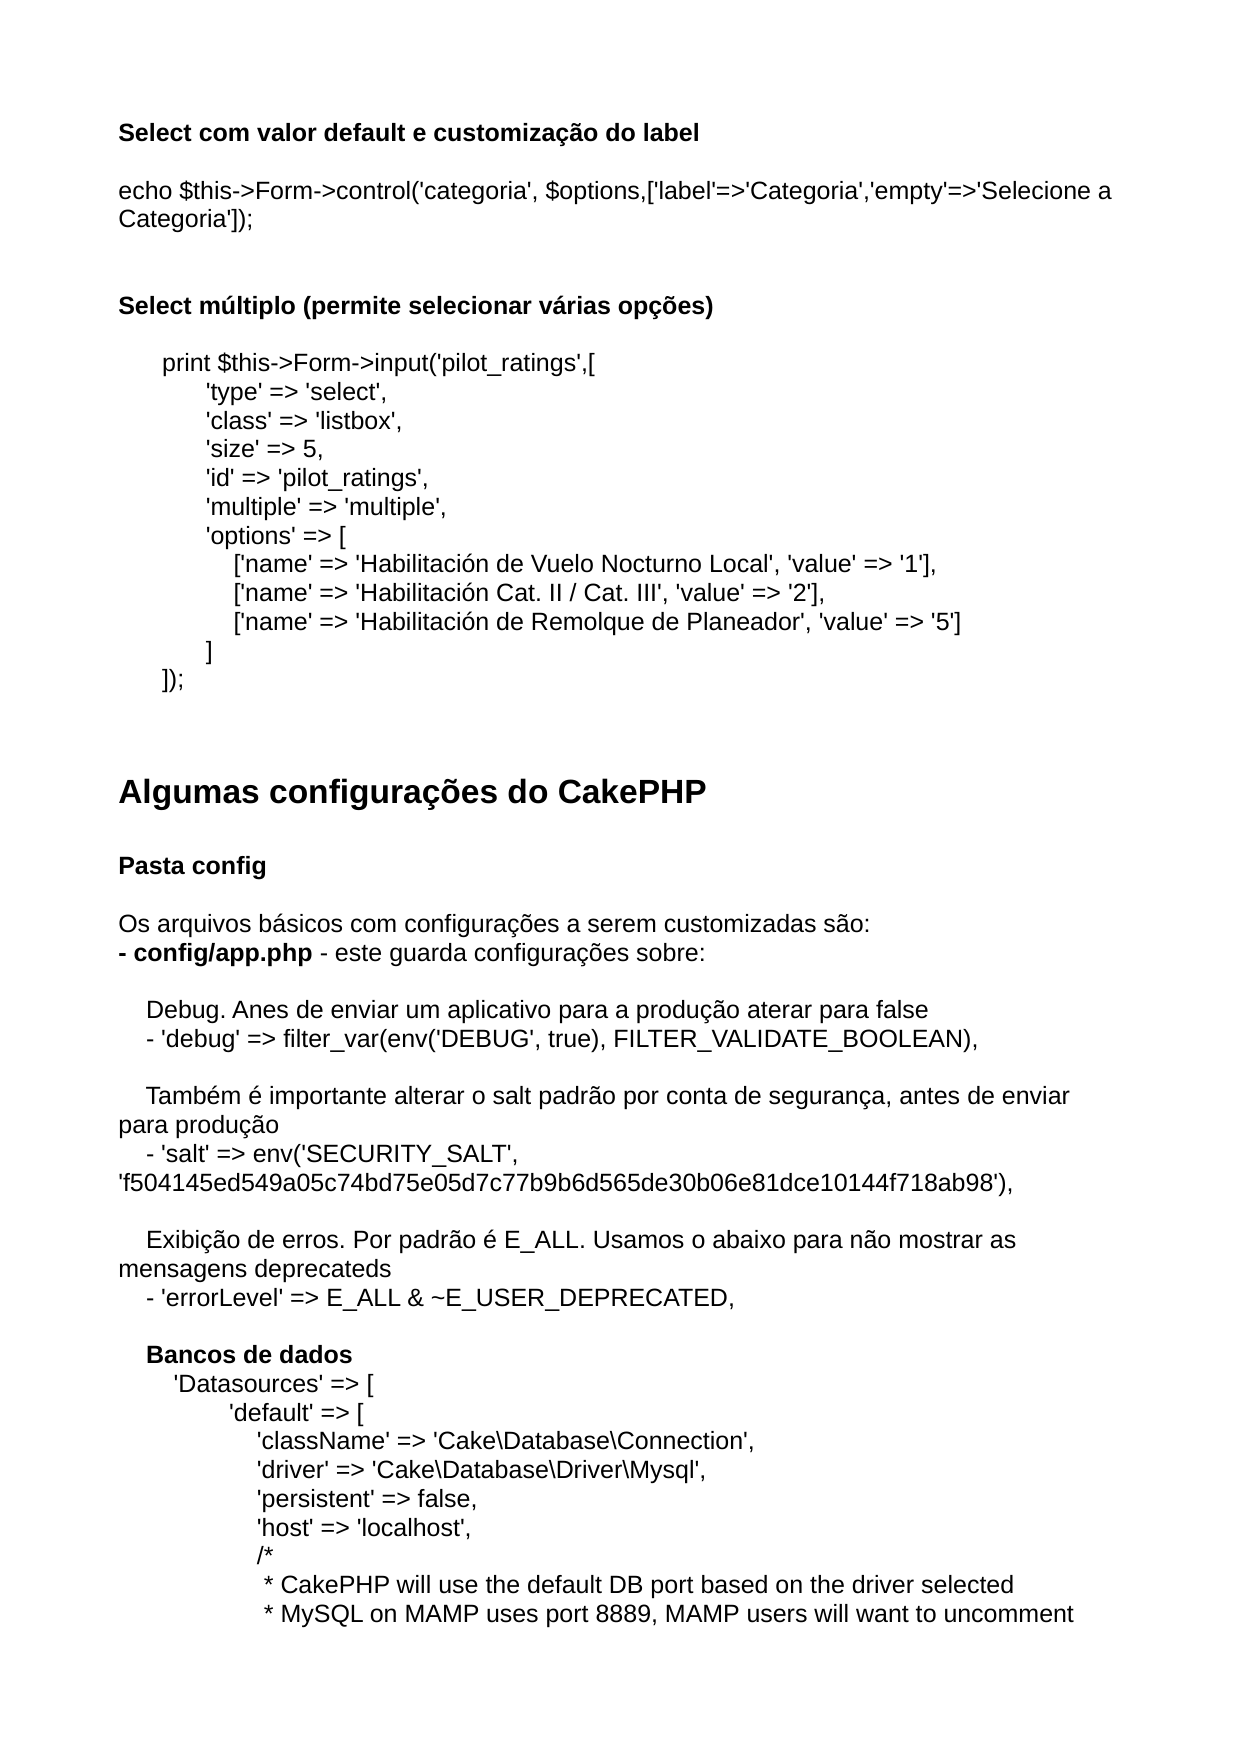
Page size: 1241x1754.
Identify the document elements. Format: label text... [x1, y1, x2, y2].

text ['name' => 'Habilitación de Remolque de Planeador', 'value' => '5'] [118, 607, 1122, 636]
text Bancos de dados [118, 1340, 1122, 1369]
text /* [118, 1541, 1122, 1570]
text 'default' => [ [118, 1398, 1122, 1426]
text ]); [118, 664, 1122, 693]
text 'className' => 'Cake\Database\Connection', [118, 1426, 1122, 1455]
text Os arquivos básicos com configurações a serem customizadas são: [118, 909, 1122, 938]
text * MySQL on MAMP uses port 8889, MAMP users will want to uncomment [118, 1599, 1122, 1628]
text 'options' => [ [118, 521, 1122, 549]
text 'persistent' => false, [118, 1484, 1122, 1513]
text ['name' => 'Habilitación Cat. II / Cat. III', 'value' => '2'], [118, 578, 1122, 607]
text ] [118, 636, 1122, 664]
text Também é importante alterar o salt padrão por conta de segurança, antes de enviar para produção [118, 1081, 1122, 1139]
text Select com valor default e customização do label [118, 118, 1122, 147]
text 'multiple' => 'multiple', [118, 492, 1122, 521]
text Debug. Anes de enviar um aplicativo para a produção aterar para false [118, 995, 1122, 1024]
text - config/app.php - este guarda configurações sobre: [118, 938, 1122, 966]
text Select múltiplo (permite selecionar várias opções) [118, 291, 1122, 319]
text - 'salt' => env('SECURITY_SALT', 'f504145ed549a05c74bd75e05d7c77b9b6d565de30b06e81dce10144f718ab98'), [118, 1139, 1122, 1196]
text - 'debug' => filter_var(env('DEBUG', true), FILTER_VALIDATE_BOOLEAN), [118, 1024, 1122, 1053]
text ['name' => 'Habilitación de Vuelo Nocturno Local', 'value' => '1'], [118, 549, 1122, 578]
text - 'errorLevel' => E_ALL & ~E_USER_DEPRECATED, [118, 1283, 1122, 1311]
text Exibição de erros. Por padrão é E_ALL. Usamos o abaixo para não mostrar as mensagens deprecateds [118, 1225, 1122, 1283]
text print $this->Form->input('pilot_ratings',[ [118, 348, 1122, 377]
text 'driver' => 'Cake\Database\Driver\Mysql', [118, 1455, 1122, 1484]
text Pasta config [118, 851, 1122, 880]
text 'id' => 'pilot_ratings', [118, 463, 1122, 492]
text 'type' => 'select', [118, 377, 1122, 406]
text 'host' => 'localhost', [118, 1513, 1122, 1541]
text 'class' => 'listbox', [118, 406, 1122, 434]
text * CakePHP will use the default DB port based on the driver selected [118, 1570, 1122, 1599]
text 'size' => 5, [118, 434, 1122, 463]
text echo $this->Form->control('categoria', $options,['label'=>'Categoria','empty'=>'Selecione a Categoria']); [118, 176, 1122, 233]
subtitle Algumas configurações do CakePHP [118, 771, 1122, 810]
text 'Datasources' => [ [118, 1369, 1122, 1398]
